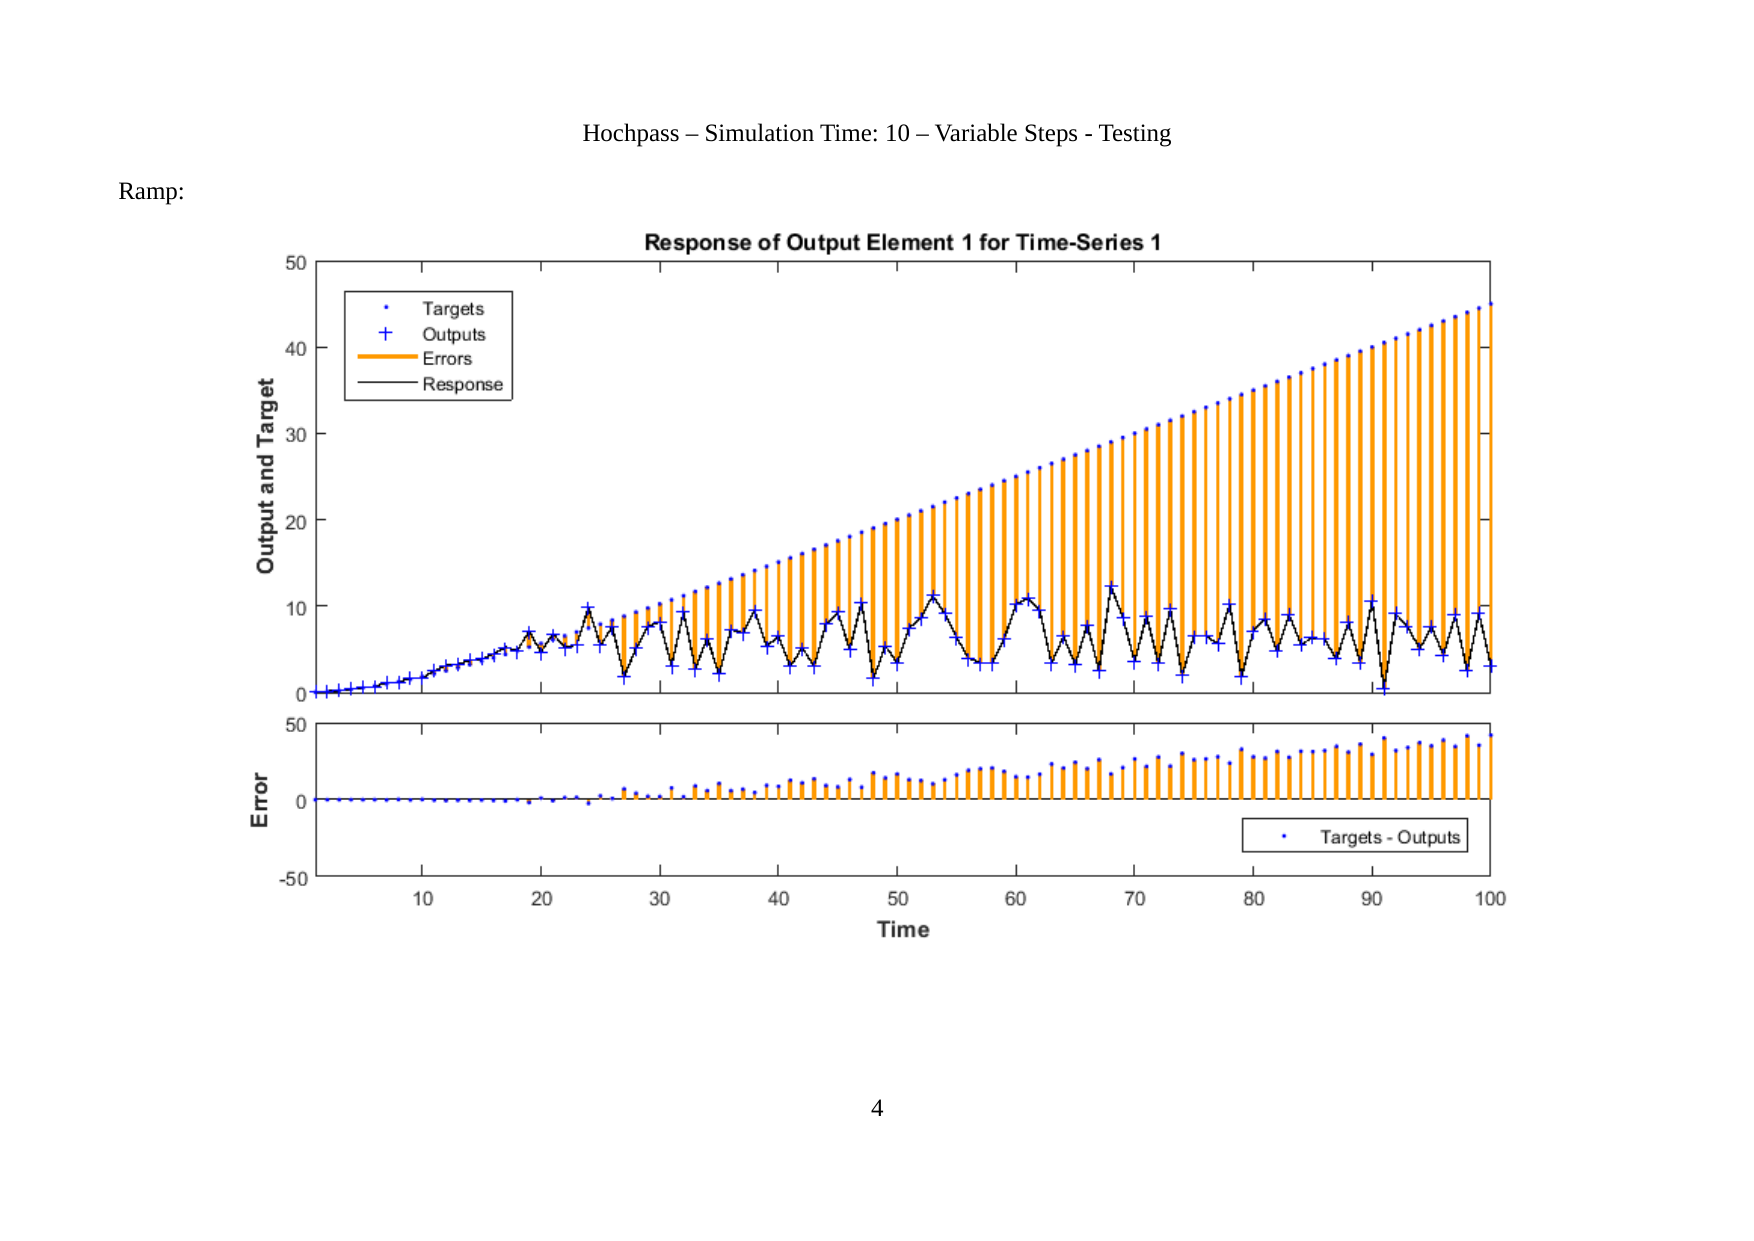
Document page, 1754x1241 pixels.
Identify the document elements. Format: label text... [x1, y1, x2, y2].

picture [118, 205, 1636, 960]
text Ramp: [118, 176, 1636, 205]
